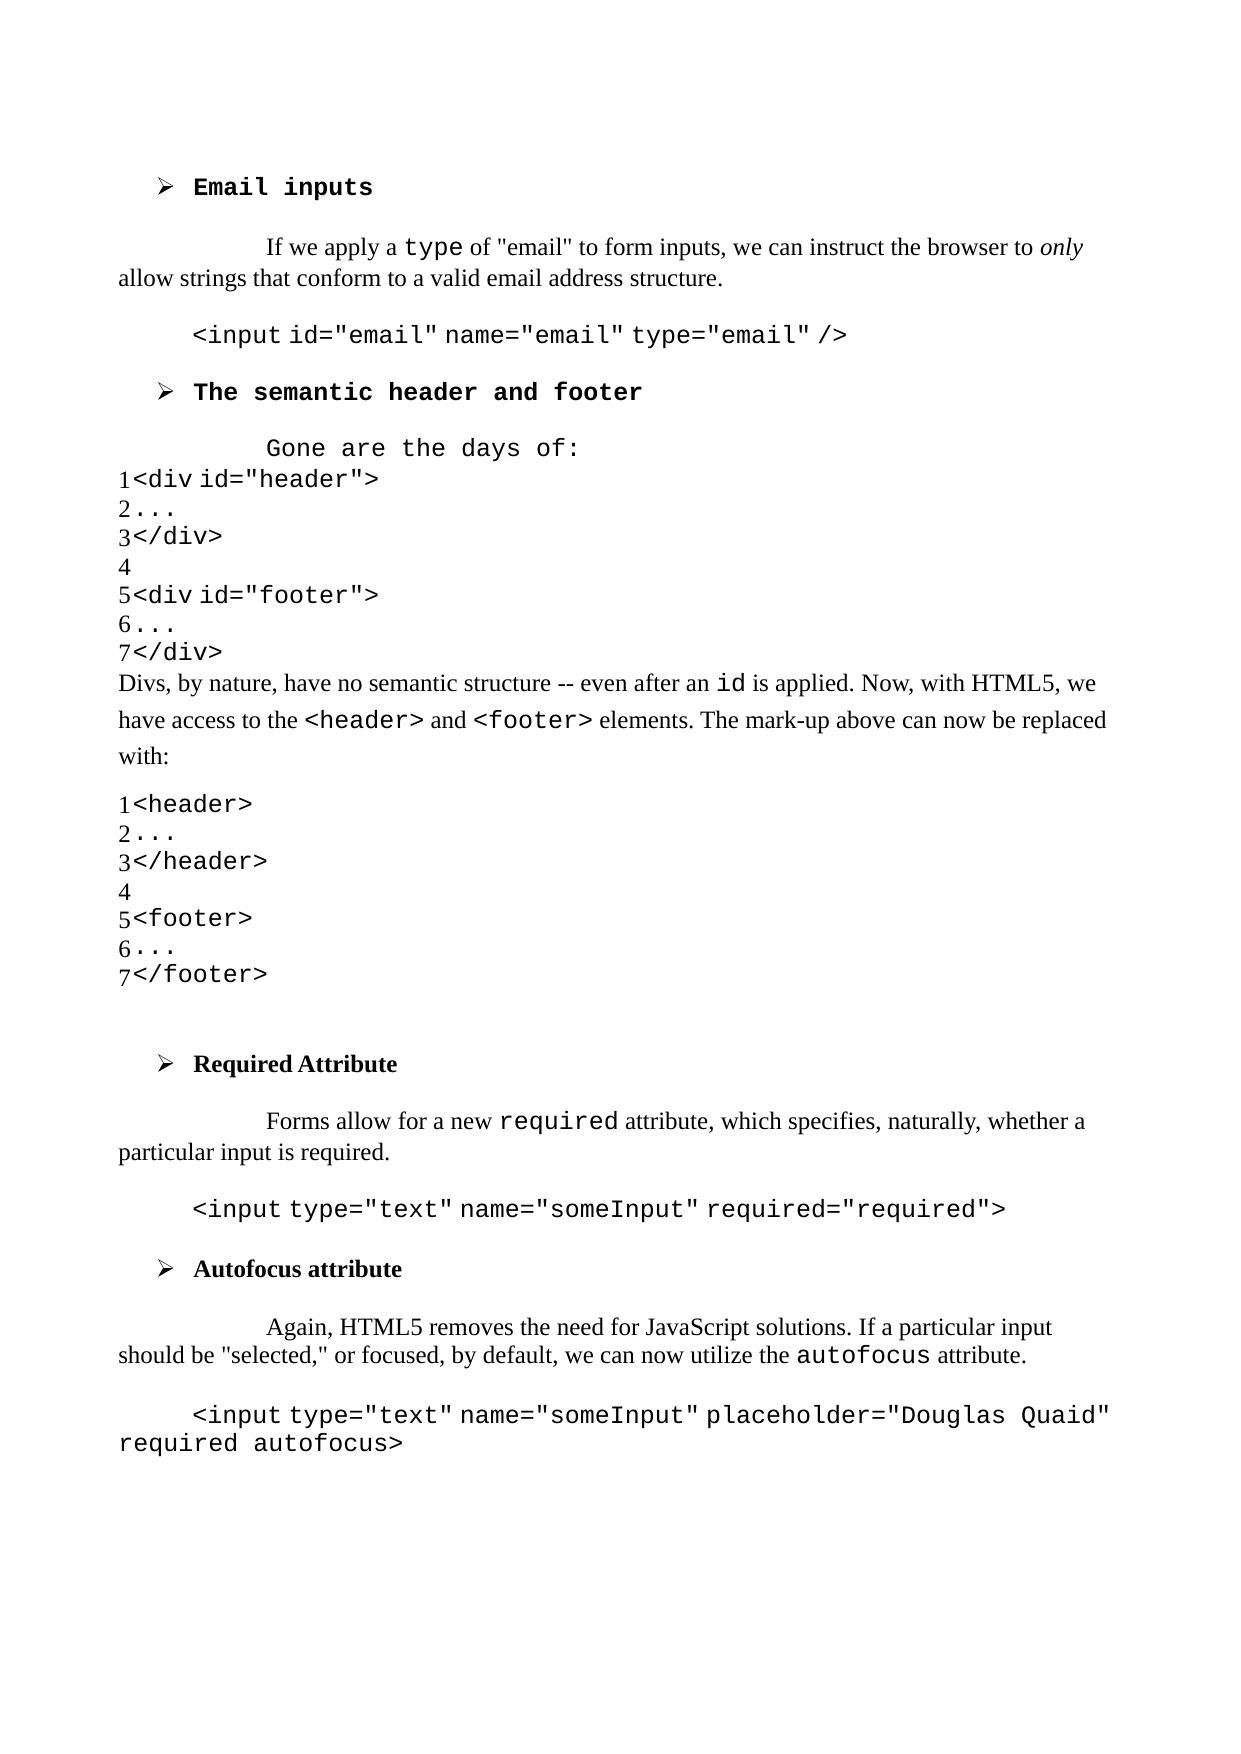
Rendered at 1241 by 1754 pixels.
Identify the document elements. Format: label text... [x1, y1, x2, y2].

text <input id="email" name="email" type="email" /> [118, 320, 1122, 351]
text Again, HTML5 removes the need for JavaScript solutions. If a particular input should be "selected," or focused, by default, we can now utilize the autofocus attribute. [118, 1312, 1122, 1371]
table_header <div id="header"> ... </div> <div id="footer"> ... </div> [133, 464, 384, 668]
text Forms allow for a new required attribute, which specifies, naturally, whether a particular input is required. [118, 1106, 1122, 1166]
text <input type="text" name="someInput" required="required"> [118, 1194, 1122, 1225]
text <input type="text" name="someInput" placeholder="Douglas Quaid" required autofocus> [118, 1400, 1122, 1459]
list Autofocus attribute [156, 1254, 1122, 1283]
text If we apply a type of "email" to form inputs, we can instruct the browser to only allow strings that conform to a valid email address structure. [118, 232, 1122, 291]
table_header 1 2 3 4 5 6 7 [118, 790, 133, 992]
list Email inputs [156, 175, 1122, 203]
table_header 1 2 3 4 5 6 7 [118, 464, 133, 668]
text Divs, by nature, have no semantic structure -- even after an id is applied. Now, with HTML5, we have access to the <header> and <footer> elements. The mark-up above can now be replaced with: [118, 668, 1122, 770]
list The semantic header and footer [156, 379, 1122, 408]
list Required Attribute [156, 1049, 1122, 1077]
table_header <header> ... </header> <footer> ... </footer> [133, 790, 271, 992]
text Gone are the days of: [118, 436, 1122, 464]
